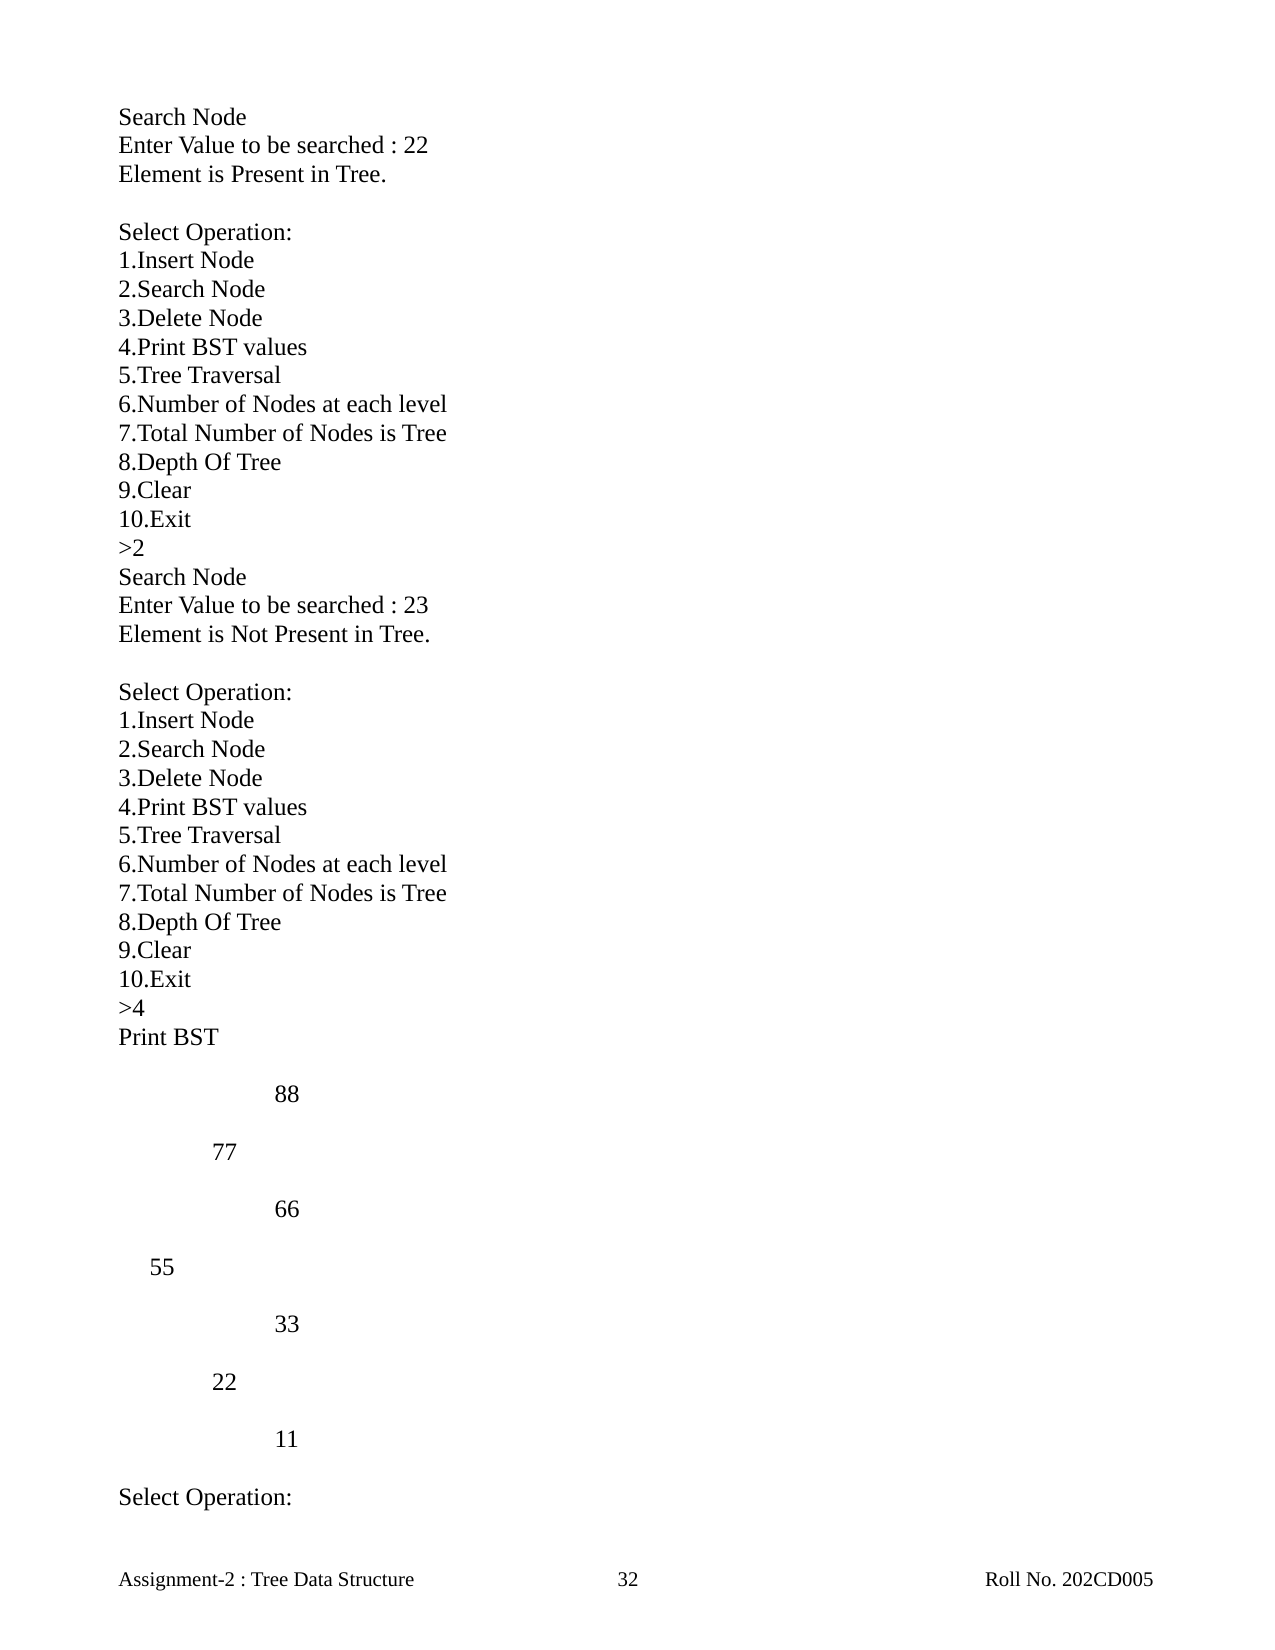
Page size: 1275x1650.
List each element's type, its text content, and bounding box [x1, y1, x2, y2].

text 1.Insert Node [118, 705, 1157, 734]
text Enter Value to be searched : 22 [118, 130, 1157, 159]
text 10.Exit [118, 504, 1157, 533]
text Select Operation: [118, 217, 1157, 245]
text 8.Depth Of Tree [118, 907, 1157, 935]
text 6.Number of Nodes at each level [118, 849, 1157, 878]
text 5.Tree Traversal [118, 820, 1157, 849]
text 5.Tree Traversal [118, 360, 1157, 389]
text Search Node [118, 562, 1157, 590]
text 2.Search Node [118, 274, 1157, 303]
text 10.Exit [118, 964, 1157, 993]
text Search Node [118, 102, 1157, 130]
text Element is Not Present in Tree. [118, 619, 1157, 648]
text 4.Print BST values [118, 332, 1157, 360]
text 1.Insert Node [118, 245, 1157, 274]
text 66 [118, 1194, 1157, 1223]
text >4 [118, 993, 1157, 1022]
text Element is Present in Tree. [118, 159, 1157, 188]
text 77 [118, 1137, 1157, 1165]
text 8.Depth Of Tree [118, 447, 1157, 475]
text Enter Value to be searched : 23 [118, 590, 1157, 619]
text >2 [118, 533, 1157, 562]
text 3.Delete Node [118, 303, 1157, 332]
text Select Operation: [118, 677, 1157, 705]
text 11 [118, 1424, 1157, 1453]
text 2.Search Node [118, 734, 1157, 763]
text 3.Delete Node [118, 763, 1157, 792]
text 22 [118, 1367, 1157, 1395]
text 9.Clear [118, 475, 1157, 504]
text 7.Total Number of Nodes is Tree [118, 878, 1157, 907]
text 88 [118, 1079, 1157, 1108]
text Print BST [118, 1022, 1157, 1050]
text 9.Clear [118, 935, 1157, 964]
text Select Operation: [118, 1482, 1157, 1510]
text 6.Number of Nodes at each level [118, 389, 1157, 418]
text 7.Total Number of Nodes is Tree [118, 418, 1157, 447]
text 55 [118, 1252, 1157, 1280]
text 33 [118, 1309, 1157, 1338]
text 4.Print BST values [118, 792, 1157, 820]
